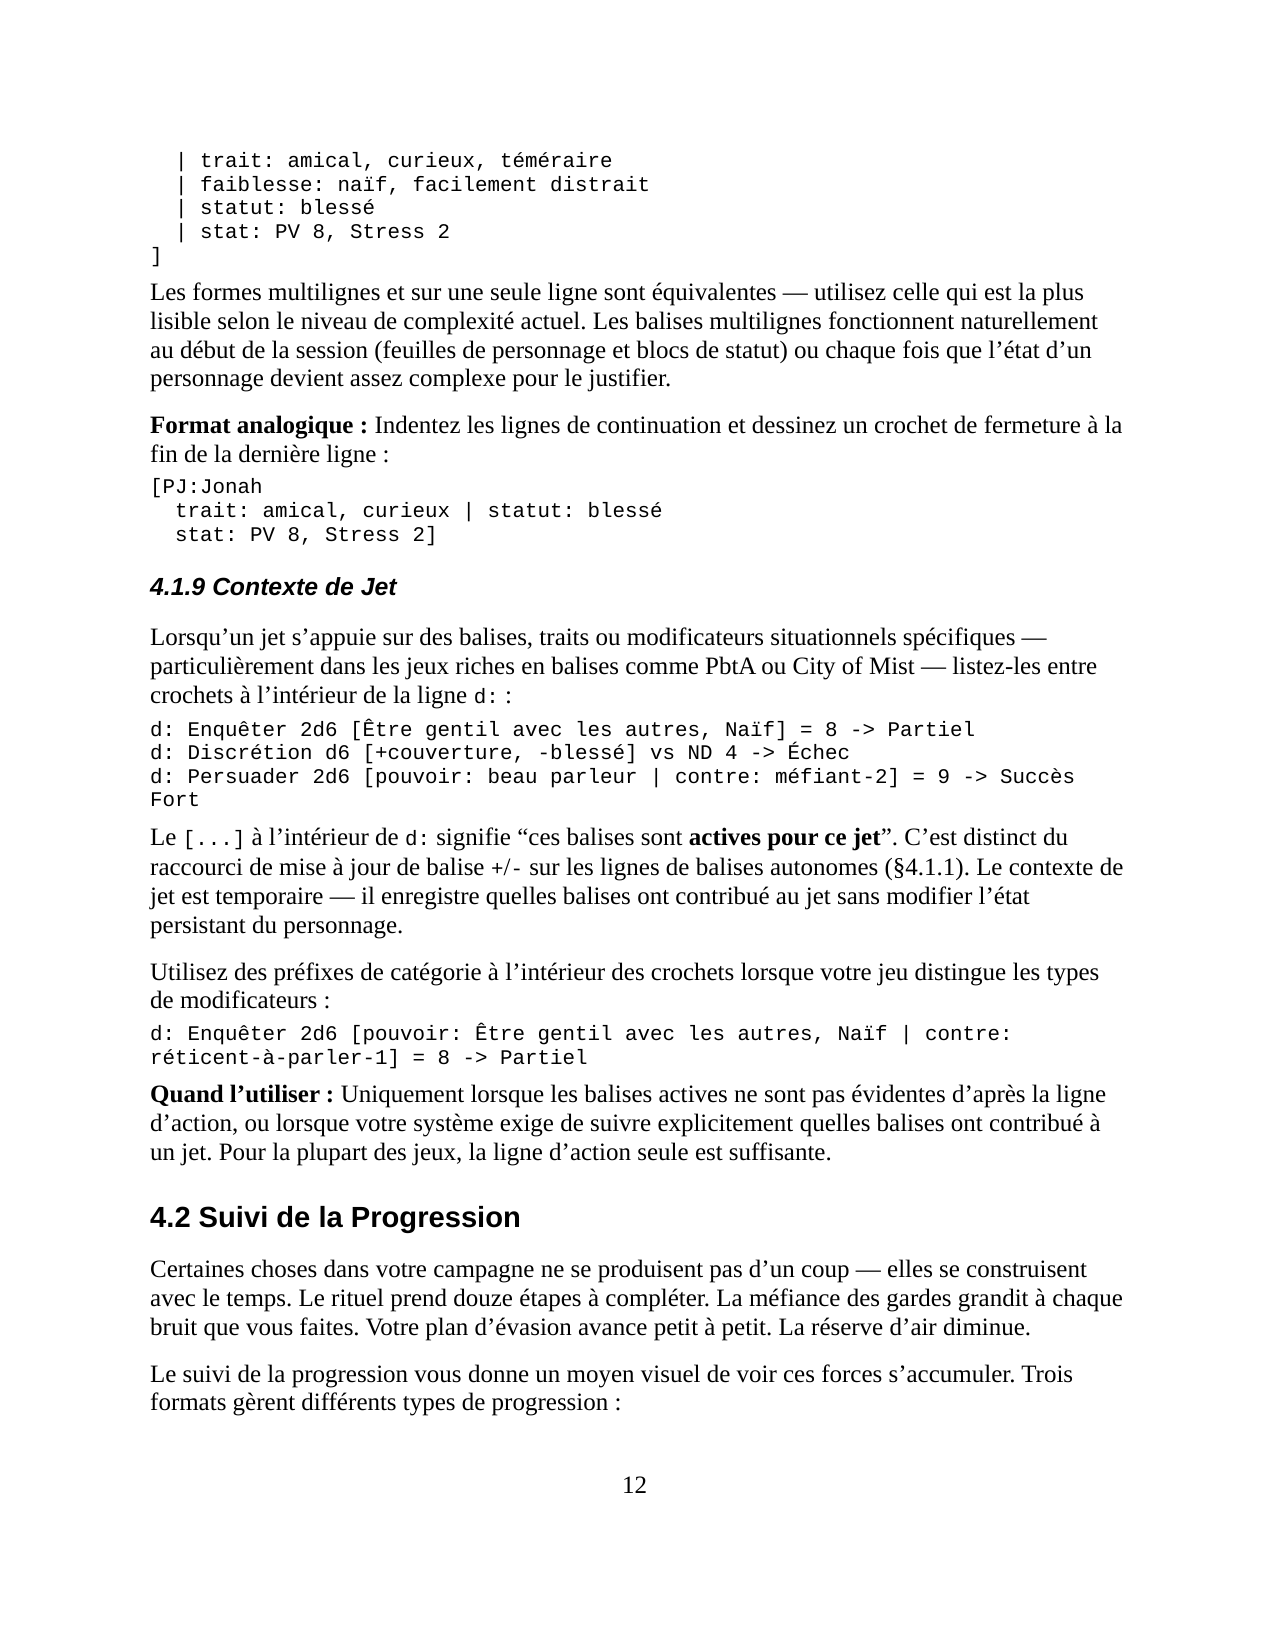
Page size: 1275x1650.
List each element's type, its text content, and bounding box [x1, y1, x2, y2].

text d: Discrétion d6 [+couverture, -blessé] vs ND 4 -> Échec [150, 742, 1125, 766]
text | stat: PV 8, Stress 2 [150, 221, 1125, 244]
text Format analogique : Indentez les lignes de continuation et dessinez un crochet de fermeture à la fin de la dernière ligne : [150, 410, 1125, 468]
text stat: PV 8, Stress 2] [150, 524, 1125, 547]
text d: Enquêter 2d6 [Être gentil avec les autres, Naïf] = 8 -> Partiel [150, 718, 1125, 742]
text d: Enquêter 2d6 [pouvoir: Être gentil avec les autres, Naïf | contre: réticent-à-parler-1] = 8 -> Partiel [150, 1023, 1125, 1070]
subtitle 4.2 Suivi de la Progression [150, 1199, 1125, 1233]
text Les formes multilignes et sur une seule ligne sont équivalentes — utilisez celle qui est la plus lisible selon le niveau de complexité actuel. Les balises multilignes fonctionnent naturellement au début de la session (feuilles de personnage et blocs de statut) ou chaque fois que l’état d’un personnage devient assez complexe pour le justifier. [150, 277, 1125, 392]
text Certaines choses dans votre campagne ne se produisent pas d’un coup — elles se construisent avec le temps. Le rituel prend douze étapes à compléter. La méfiance des gardes grandit à chaque bruit que vous faites. Votre plan d’évasion avance petit à petit. La réserve d’air diminue. [150, 1254, 1125, 1341]
text Le suivi de la progression vous donne un moyen visuel de voir ces forces s’accumuler. Trois formats gèrent différents types de progression : [150, 1359, 1125, 1416]
text Quand l’utiliser : Uniquement lorsque les balises actives ne sont pas évidentes d’après la ligne d’action, ou lorsque votre système exige de suivre explicitement quelles balises ont contribué à un jet. Pour la plupart des jeux, la ligne d’action seule est suffisante. [150, 1079, 1125, 1166]
text Utilisez des préfixes de catégorie à l’intérieur des crochets lorsque votre jeu distingue les types de modificateurs : [150, 957, 1125, 1014]
text Le [...] à l’intérieur de d: signifie “ces balises sont actives pour ce jet”. C’est distinct du raccourci de mise à jour de balise +/- sur les lignes de balises autonomes (§4.1.1). Le contexte de jet est temporaire — il enregistre quelles balises ont contribué au jet sans modifier l’état persistant du personnage. [150, 822, 1125, 939]
subtitle 4.1.9 Contexte de Jet [150, 572, 1125, 601]
text ] [150, 244, 1125, 268]
text | trait: amical, curieux, téméraire [150, 150, 1125, 174]
text | faiblesse: naïf, facilement distrait [150, 174, 1125, 197]
text d: Persuader 2d6 [pouvoir: beau parleur | contre: méfiant-2] = 9 -> Succès Fort [150, 766, 1125, 813]
text | statut: blessé [150, 197, 1125, 221]
text Lorsqu’un jet s’appuie sur des balises, traits ou modificateurs situationnels spécifiques — particulièrement dans les jeux riches en balises comme PbtA ou City of Mist — listez-les entre crochets à l’intérieur de la ligne d: : [150, 622, 1125, 709]
text trait: amical, curieux | statut: blessé [150, 500, 1125, 524]
text [PJ:Jonah [150, 477, 1125, 500]
